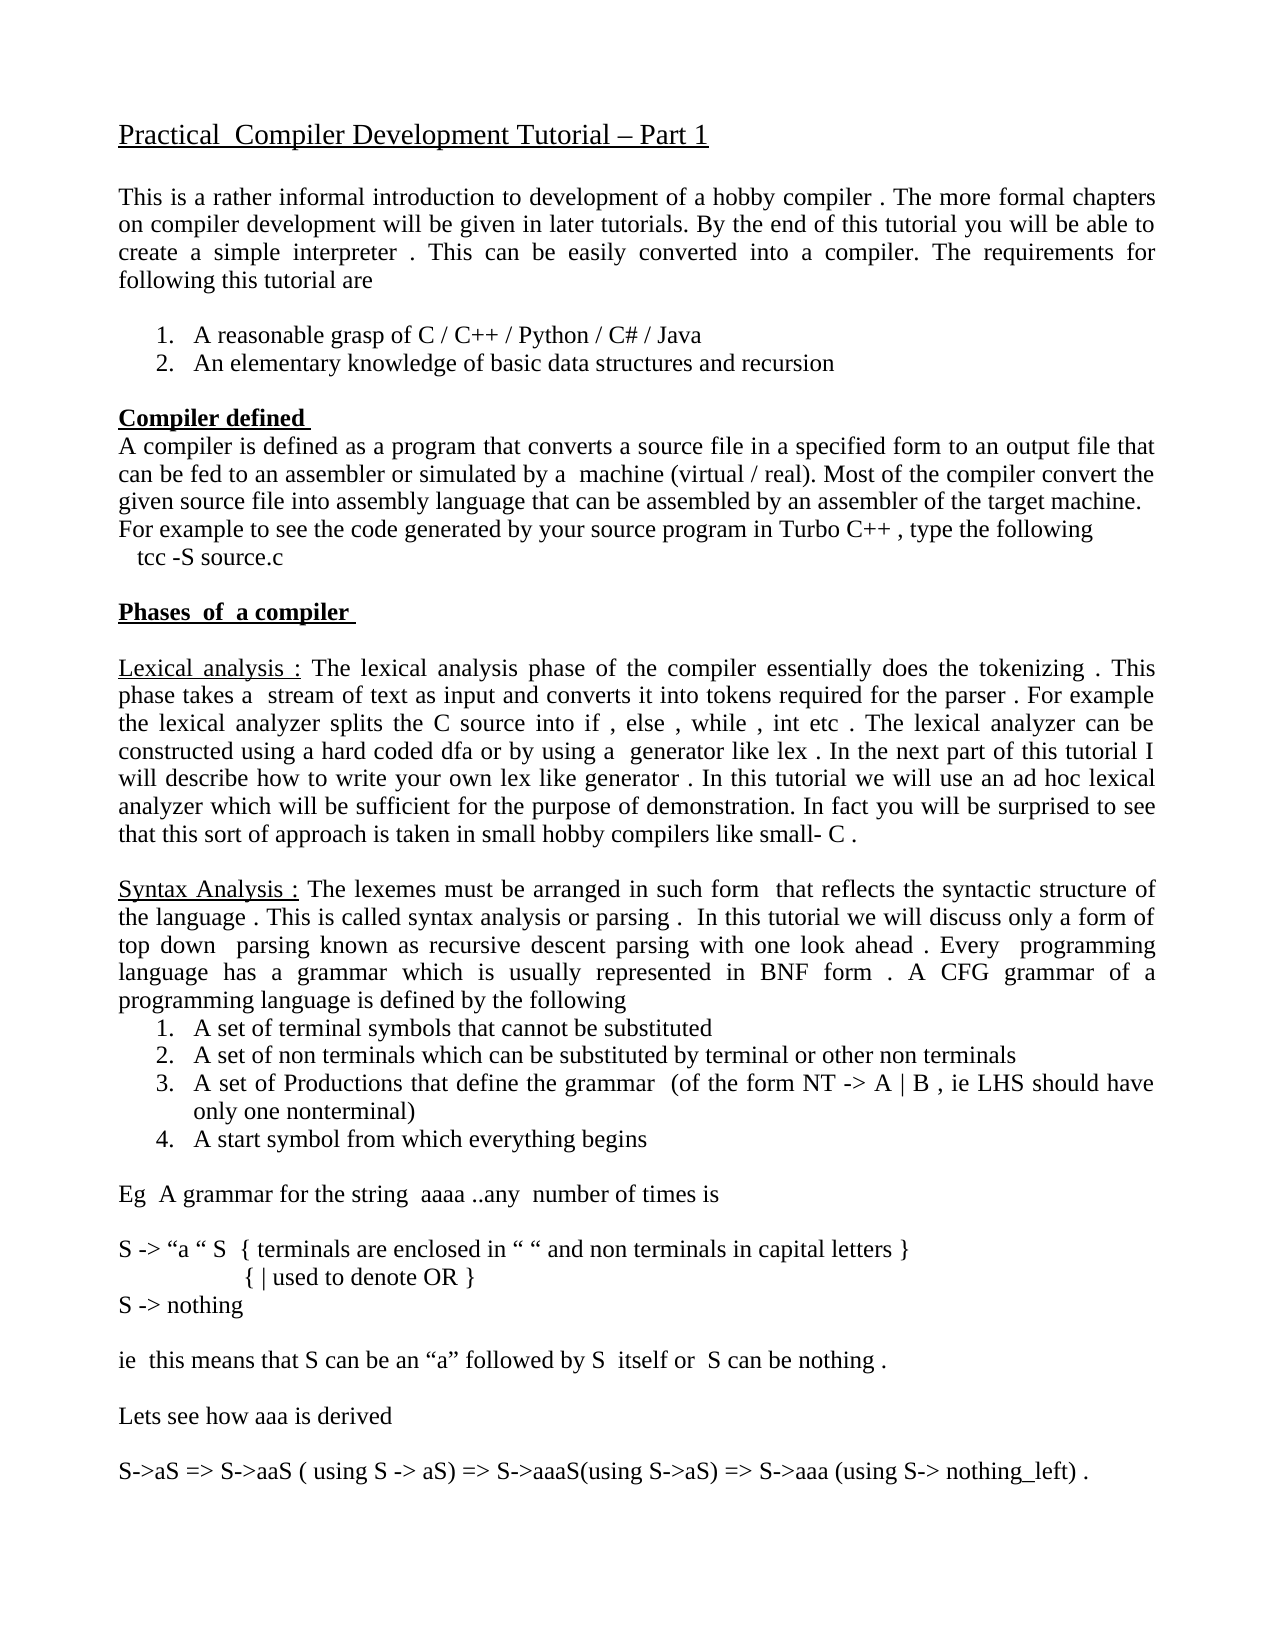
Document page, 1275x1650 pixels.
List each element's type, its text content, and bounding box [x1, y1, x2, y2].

list An elementary knowledge of basic data structures and recursion [156, 349, 1157, 377]
list A set of terminal symbols that cannot be substituted [156, 1014, 1157, 1042]
list A reasonable grasp of C / C++ / Python / C# / Java [156, 321, 1157, 349]
text S -> nothing [118, 1291, 1157, 1319]
text ie this means that S can be an “a” followed by S itself or S can be nothing . [118, 1346, 1157, 1374]
text { | used to denote OR } [118, 1263, 1157, 1291]
text S->aS => S->aaS ( using S -> aS) => S->aaaS(using S->aS) => S->aaa (using S-> nothing_left) . [118, 1457, 1157, 1485]
text A compiler is defined as a program that converts a source file in a specified form to an output file that can be fed to an assembler or simulated by a machine (virtual / real). Most of the compiler convert the given source file into assembly language that can be assembled by an assembler of the target machine. [118, 432, 1157, 515]
text Compiler defined [118, 404, 1157, 432]
list A set of non terminals which can be substituted by terminal or other non terminals [156, 1042, 1157, 1069]
text Practical Compiler Development Tutorial – Part 1 [118, 118, 1157, 150]
text Lexical analysis : The lexical analysis phase of the compiler essentially does the tokenizing . This phase takes a stream of text as input and converts it into tokens required for the parser . For example the lexical analyzer splits the C source into if , else , while , int etc . The lexical analyzer can be constructed using a hard coded dfa or by using a generator like lex . In the next part of this tutorial I will describe how to write your own lex like generator . In this tutorial we will use an ad hoc lexical analyzer which will be sufficient for the purpose of demonstration. In fact you will be surprised to see that this sort of approach is taken in small hobby compilers like small- C . [118, 654, 1157, 848]
list A start symbol from which everything begins [156, 1125, 1157, 1152]
text tcc -S source.c [118, 543, 1157, 571]
text Eg A grammar for the string aaaa ..any number of times is [118, 1180, 1157, 1208]
text For example to see the code generated by your source program in Turbo C++ , type the following [118, 515, 1157, 543]
text S -> “a “ S { terminals are enclosed in “ “ and non terminals in capital letters } [118, 1236, 1157, 1263]
list A set of Productions that define the grammar (of the form NT -> A | B , ie LHS should have only one nonterminal) [156, 1069, 1157, 1125]
text Phases of a compiler [118, 598, 1157, 626]
text Lets see how aaa is derived [118, 1402, 1157, 1429]
text This is a rather informal introduction to development of a hobby compiler . The more formal chapters on compiler development will be given in later tutorials. By the end of this tutorial you will be able to create a simple interpreter . This can be easily converted into a compiler. The requirements for following this tutorial are [118, 183, 1157, 293]
text Syntax Analysis : The lexemes must be arranged in such form that reflects the syntactic structure of the language . This is called syntax analysis or parsing . In this tutorial we will discuss only a form of top down parsing known as recursive descent parsing with one look ahead . Every programming language has a grammar which is usually represented in BNF form . A CFG grammar of a programming language is defined by the following [118, 875, 1157, 1014]
